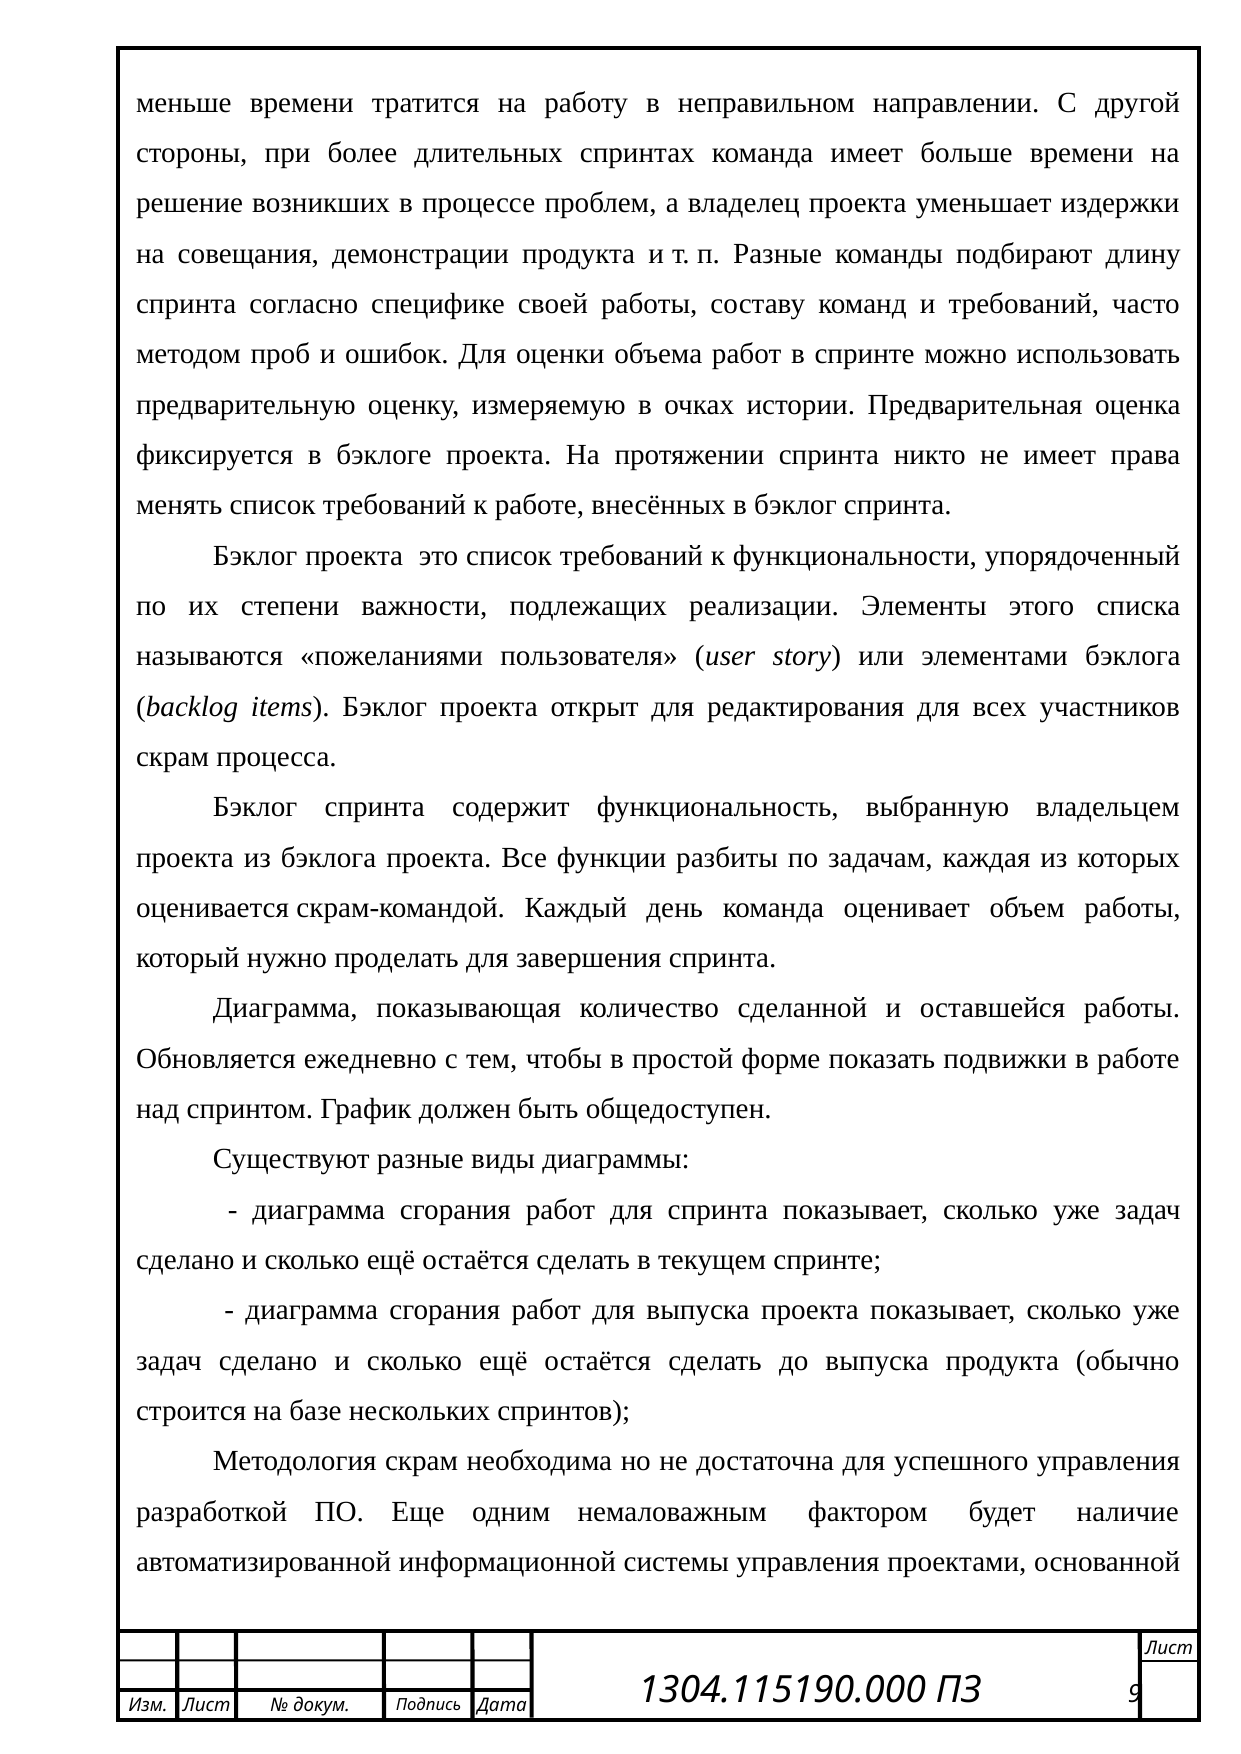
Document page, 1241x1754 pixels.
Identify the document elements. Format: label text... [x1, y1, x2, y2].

text Методология скрам необходима но не достаточна для успешного управления разработкой ПО. Еще одним немаловажным фактором будет наличие автоматизированной информационной системы управления проектами, основанной [136, 1443, 1181, 1578]
text - диаграмма сгорания работ для выпуска проекта показывает, сколько уже задач сделано и сколько ещё остаётся сделать до выпуска продукта (обычно строится на базе нескольких спринтов); [136, 1292, 1181, 1427]
text Существуют разные виды диаграммы: [136, 1142, 1181, 1175]
text Диаграмма, показывающая количество сделанной и оставшейся работы. Обновляется ежедневно с тем, чтобы в простой форме показать подвижки в работе над спринтом. График должен быть общедоступен. [136, 991, 1181, 1125]
text Бэклог спринта содержит функциональность, выбранную владельцем проекта из бэклога проекта. Все функции разбиты по задачам, каждая из которых оценивается скрам-командой. Каждый день команда оценивает объем работы, который нужно проделать для завершения спринта. [136, 789, 1181, 974]
text Бэклог проекта это список требований к функциональности, упорядоченный по их степени важности, подлежащих реализации. Элементы этого списка называются «пожеланиями пользователя» (user story) или элементами бэклога (backlog items). Бэклог проекта открыт для редактирования для всех участников скрам процесса. [136, 538, 1181, 773]
text меньше времени тратится на работу в неправильном направлении. С другой стороны, при более длительных спринтах команда имеет больше времени на решение возникших в процессе проблем, а владелец проекта уменьшает издержки на совещания, демонстрации продукта и т. п. Разные команды подбирают длину спринта согласно специфике своей работы, составу команд и требований, часто методом проб и ошибок. Для оценки объема работ в спринте можно использовать предварительную оценку, измеряемую в очках истории. Предварительная оценка фиксируется в бэклоге проекта. На протяжении спринта никто не имеет права менять список требований к работе, внесённых в бэклог спринта. [136, 85, 1181, 521]
text - диаграмма сгорания работ для спринта показывает, сколько уже задач сделано и сколько ещё остаётся сделать в текущем спринте; [136, 1192, 1181, 1276]
